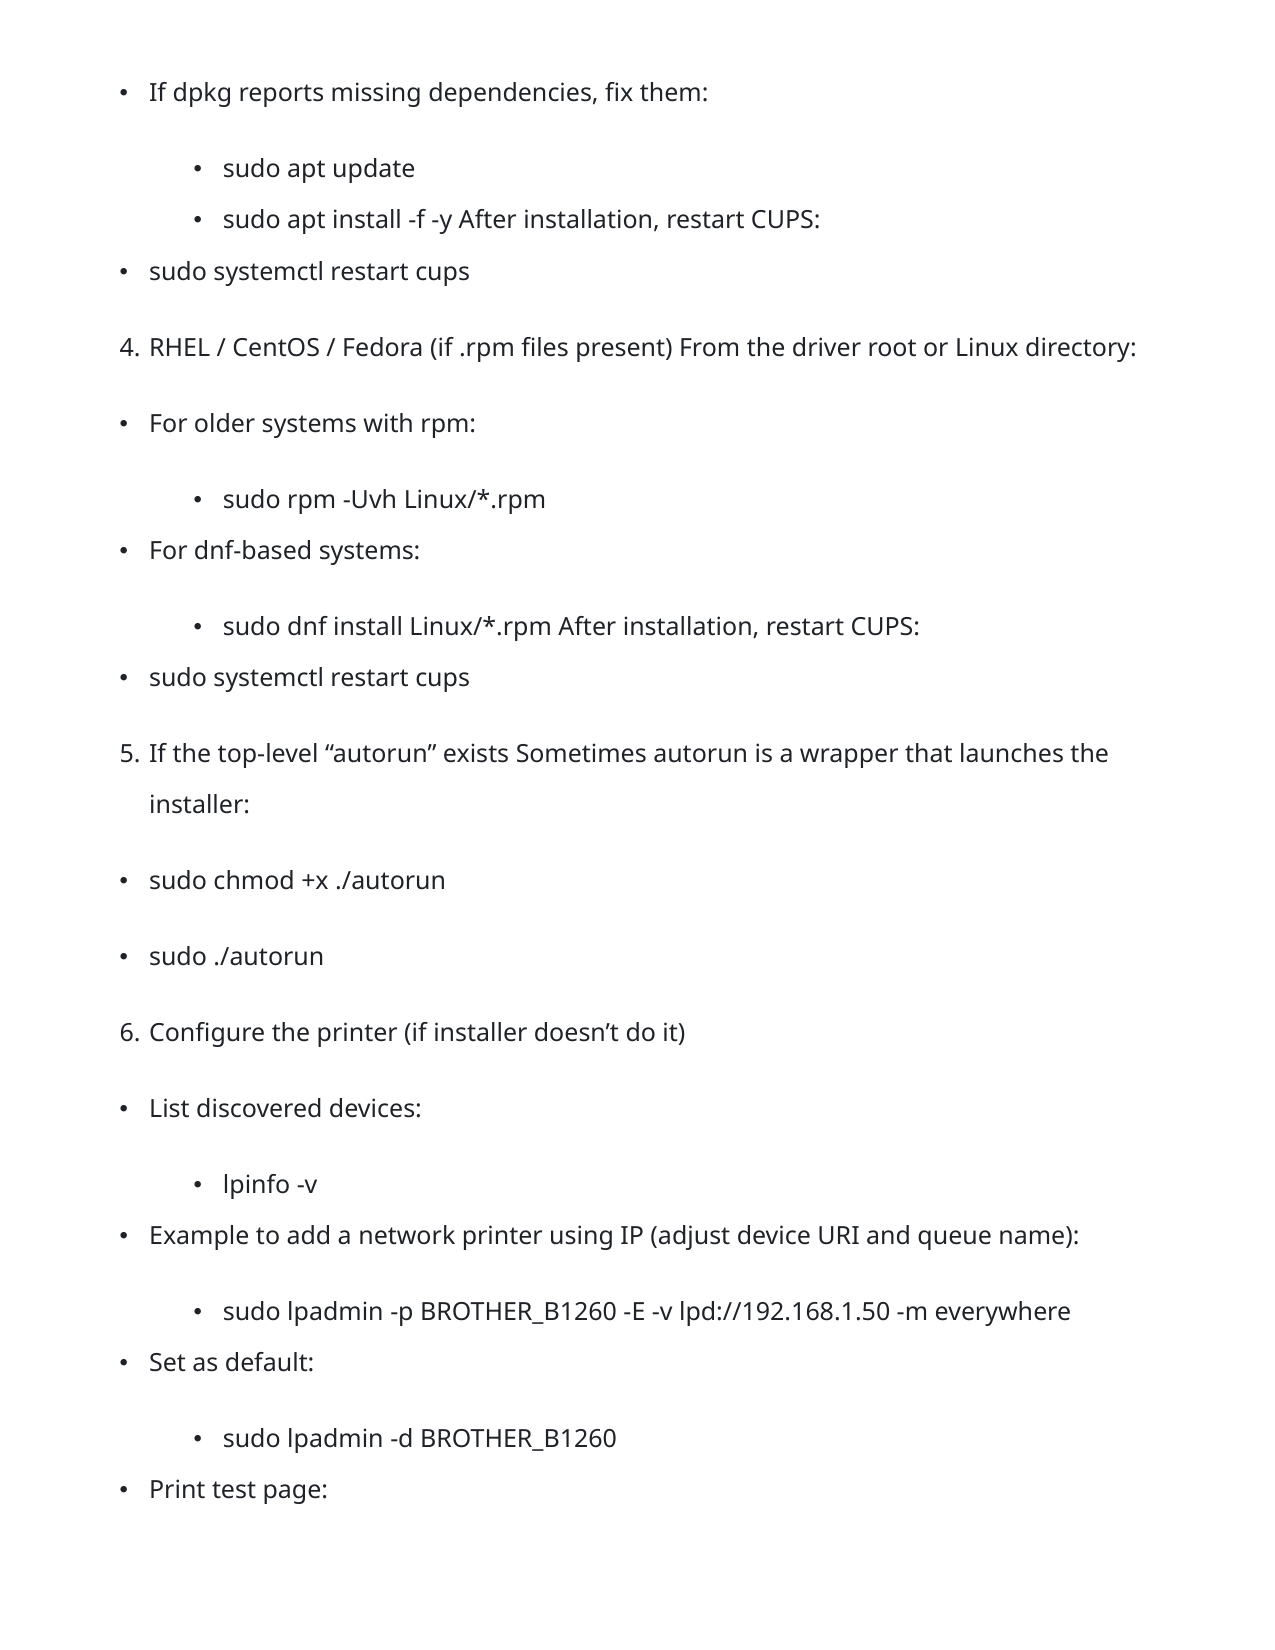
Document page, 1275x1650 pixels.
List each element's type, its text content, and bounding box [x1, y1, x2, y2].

list sudo apt install -f -y After installation, restart CUPS: [193, 202, 1200, 236]
list sudo rpm -Uvh Linux/*.rpm [193, 481, 1200, 515]
list sudo systemctl restart cups [119, 659, 1200, 693]
list For dnf-based systems: [119, 532, 1200, 566]
list sudo systemctl restart cups [119, 253, 1200, 287]
list sudo lpadmin -d BROTHER_B1260 [193, 1421, 1200, 1455]
list List discovered devices: [119, 1091, 1200, 1125]
list Set as default: [119, 1345, 1200, 1379]
list sudo dnf install Linux/*.rpm After installation, restart CUPS: [193, 608, 1200, 642]
list If dpkg reports missing dependencies, fix them: [119, 75, 1200, 109]
list If the top-level “autorun” exists Sometimes autorun is a wrapper that launches the installer: [119, 735, 1200, 821]
list Configure the printer (if installer doesn’t do it) [119, 1014, 1200, 1049]
list Print test page: [119, 1472, 1200, 1506]
list Example to add a network printer using IP (adjust device URI and queue name): [119, 1218, 1200, 1252]
list sudo chmod +x ./autorun [119, 862, 1200, 897]
list sudo lpadmin -p BROTHER_B1260 -E -v lpd://192.168.1.50 -m everywhere [193, 1294, 1200, 1328]
list lpinfo -v [193, 1167, 1200, 1201]
list sudo apt update [193, 151, 1200, 185]
list For older systems with rpm: [119, 405, 1200, 439]
list sudo ./autorun [119, 938, 1200, 973]
list RHEL / CentOS / Fedora (if .rpm files present) From the driver root or Linux directory: [119, 329, 1200, 363]
